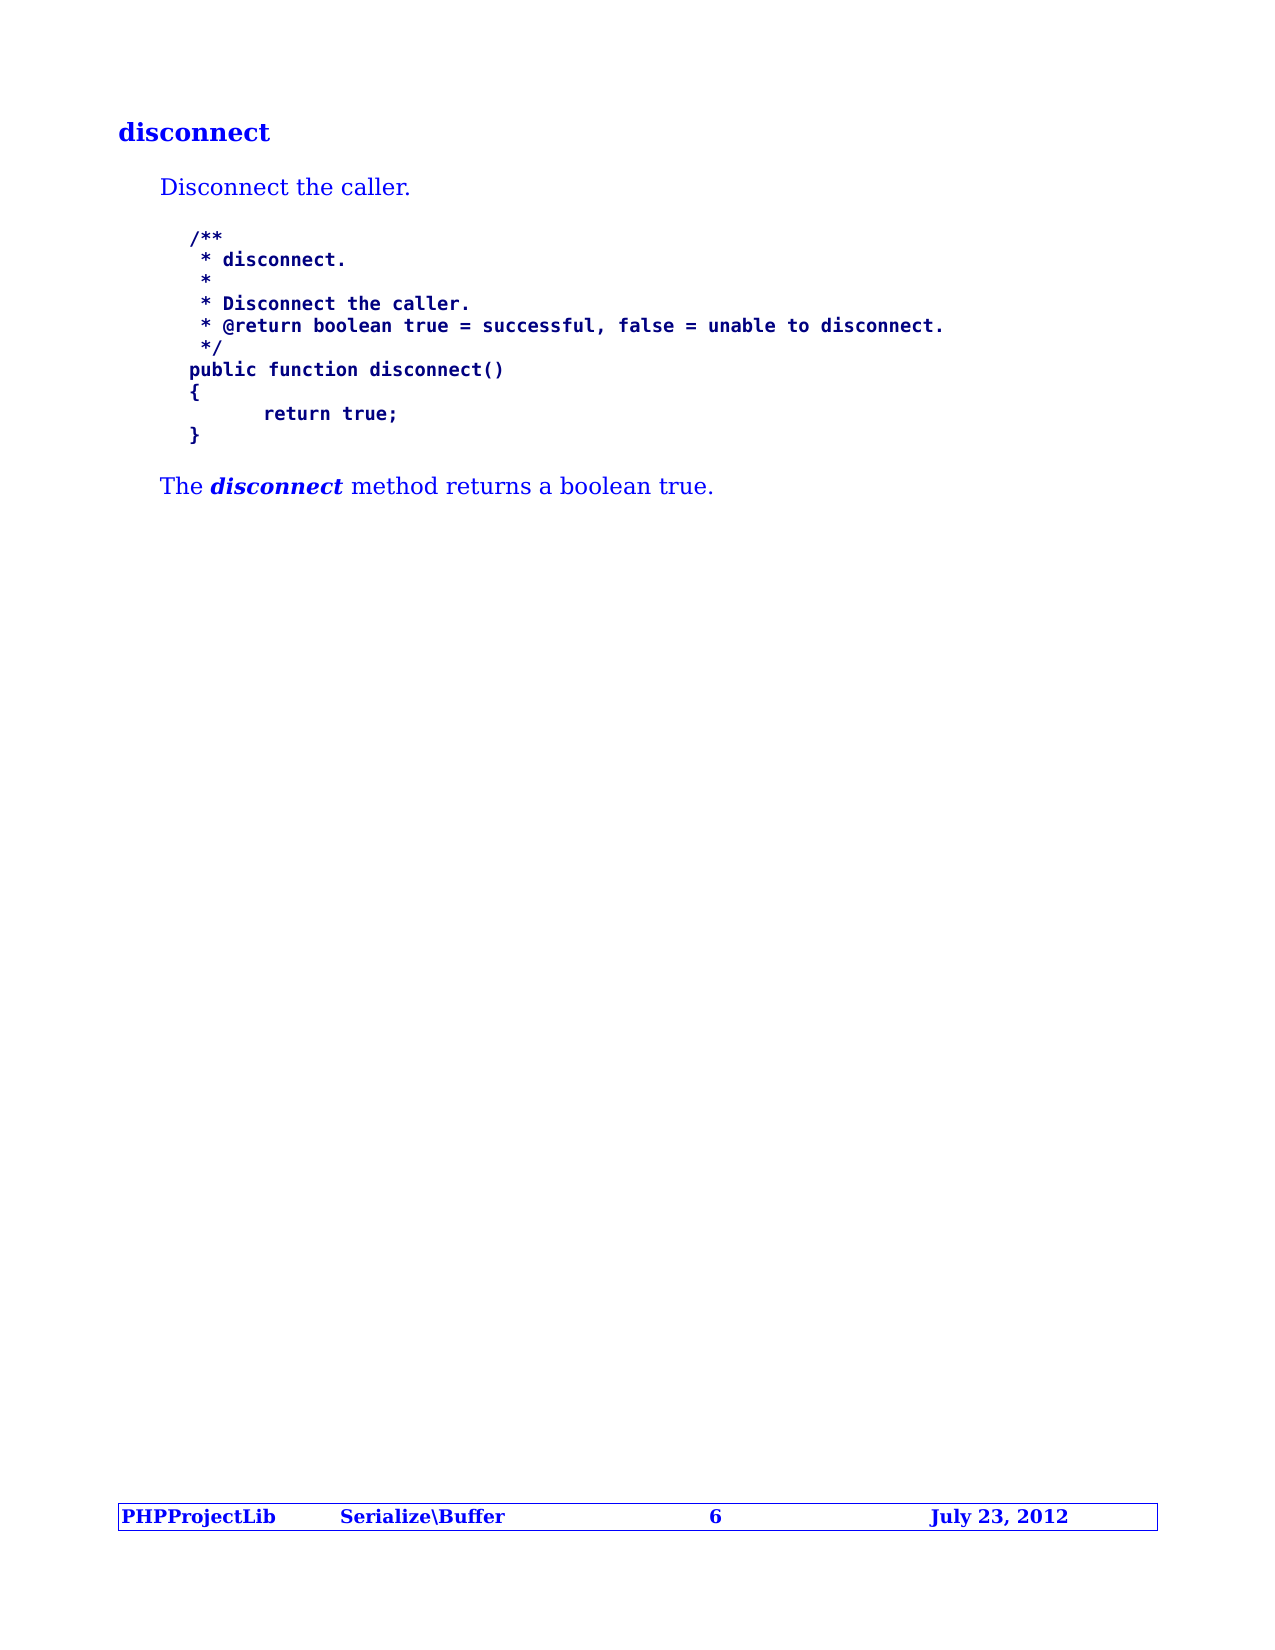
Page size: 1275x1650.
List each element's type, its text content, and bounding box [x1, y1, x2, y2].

text Disconnect the caller. [159, 174, 1157, 201]
list */ [189, 337, 1157, 359]
list /** [189, 227, 1157, 249]
list { [189, 381, 1157, 402]
list * disconnect. [189, 249, 1157, 271]
title disconnect [118, 118, 1157, 147]
text The disconnect method returns a boolean true. [159, 473, 1157, 499]
list public function disconnect() [189, 359, 1157, 381]
list * [189, 271, 1157, 293]
list return true; [189, 402, 1157, 424]
list * @return boolean true = successful, false = unable to disconnect. [189, 315, 1157, 337]
list * Disconnect the caller. [189, 293, 1157, 315]
list } [189, 424, 1157, 446]
